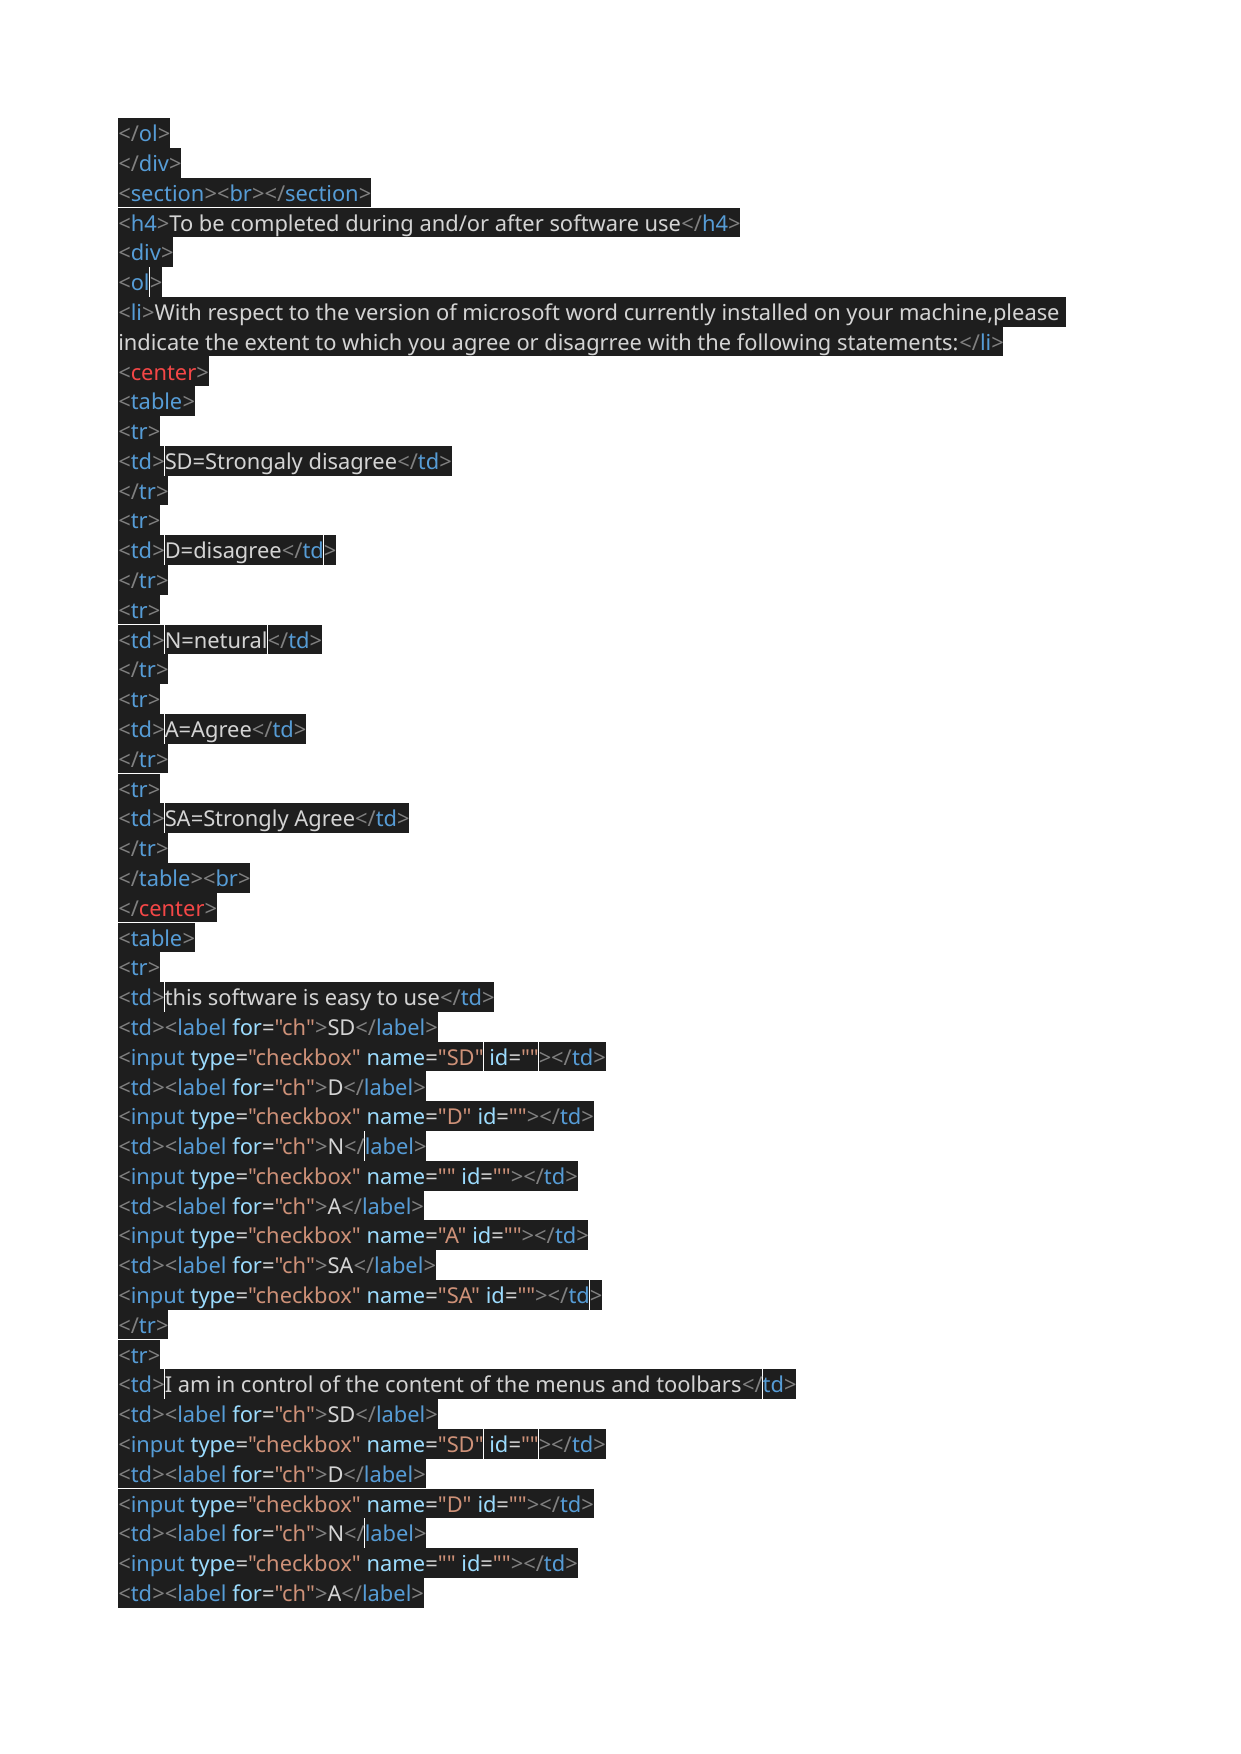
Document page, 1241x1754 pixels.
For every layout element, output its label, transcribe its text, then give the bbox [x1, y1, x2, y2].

text <td>SA=Strongly Agree</td> [118, 803, 1122, 833]
text <td><label for="ch">D</label> [118, 1459, 1122, 1488]
text </tr> [118, 476, 1122, 505]
text <td><label for="ch">N</label> [118, 1131, 1122, 1161]
text <tr> [118, 416, 1122, 446]
text <input type="checkbox" name="D" id=""></td> [118, 1101, 1122, 1131]
text <tr> [118, 595, 1122, 624]
text <tr> [118, 684, 1122, 714]
text </div> [118, 148, 1122, 178]
text <h4>To be completed during and/or after software use</h4> [118, 207, 1122, 237]
text <center> [118, 356, 1122, 386]
text </center> [118, 893, 1122, 922]
text <td><label for="ch">SD</label> [118, 1399, 1122, 1429]
text <input type="checkbox" name="SD" id=""></td> [118, 1429, 1122, 1459]
text <ol> [118, 267, 1122, 297]
text <section><br></section> [118, 178, 1122, 207]
text </tr> [118, 565, 1122, 595]
text <table> [118, 922, 1122, 952]
text <input type="checkbox" name="" id=""></td> [118, 1161, 1122, 1191]
text <td>A=Agree</td> [118, 714, 1122, 744]
text <input type="checkbox" name="" id=""></td> [118, 1548, 1122, 1578]
text <input type="checkbox" name="D" id=""></td> [118, 1488, 1122, 1518]
text <td>N=netural</td> [118, 624, 1122, 654]
text <td><label for="ch">N</label> [118, 1518, 1122, 1548]
text <td><label for="ch">SD</label> [118, 1012, 1122, 1042]
text <td>this software is easy to use</td> [118, 982, 1122, 1012]
text </tr> [118, 654, 1122, 684]
text <td><label for="ch">A</label> [118, 1191, 1122, 1220]
text <tr> [118, 505, 1122, 535]
text </table><br> [118, 863, 1122, 893]
text <td><label for="ch">D</label> [118, 1071, 1122, 1101]
text </tr> [118, 833, 1122, 863]
text </tr> [118, 744, 1122, 773]
text </ol> [118, 118, 1122, 148]
text <td><label for="ch">SA</label> [118, 1250, 1122, 1280]
text <table> [118, 386, 1122, 416]
text <input type="checkbox" name="SD" id=""></td> [118, 1042, 1122, 1071]
text <input type="checkbox" name="SA" id=""></td> [118, 1280, 1122, 1310]
text <li>With respect to the version of microsoft word currently installed on your machine,please indicate the extent to which you agree or disagrree with the following statements:</li> [118, 297, 1122, 356]
text <td>I am in control of the content of the menus and toolbars</td> [118, 1369, 1122, 1399]
text <tr> [118, 773, 1122, 803]
text <td>D=disagree</td> [118, 535, 1122, 565]
text <td><label for="ch">A</label> [118, 1578, 1122, 1608]
text <div> [118, 237, 1122, 267]
text </tr> [118, 1310, 1122, 1339]
text <td>SD=Strongaly disagree</td> [118, 446, 1122, 476]
text <tr> [118, 1339, 1122, 1369]
text <input type="checkbox" name="A" id=""></td> [118, 1220, 1122, 1250]
text <tr> [118, 952, 1122, 982]
